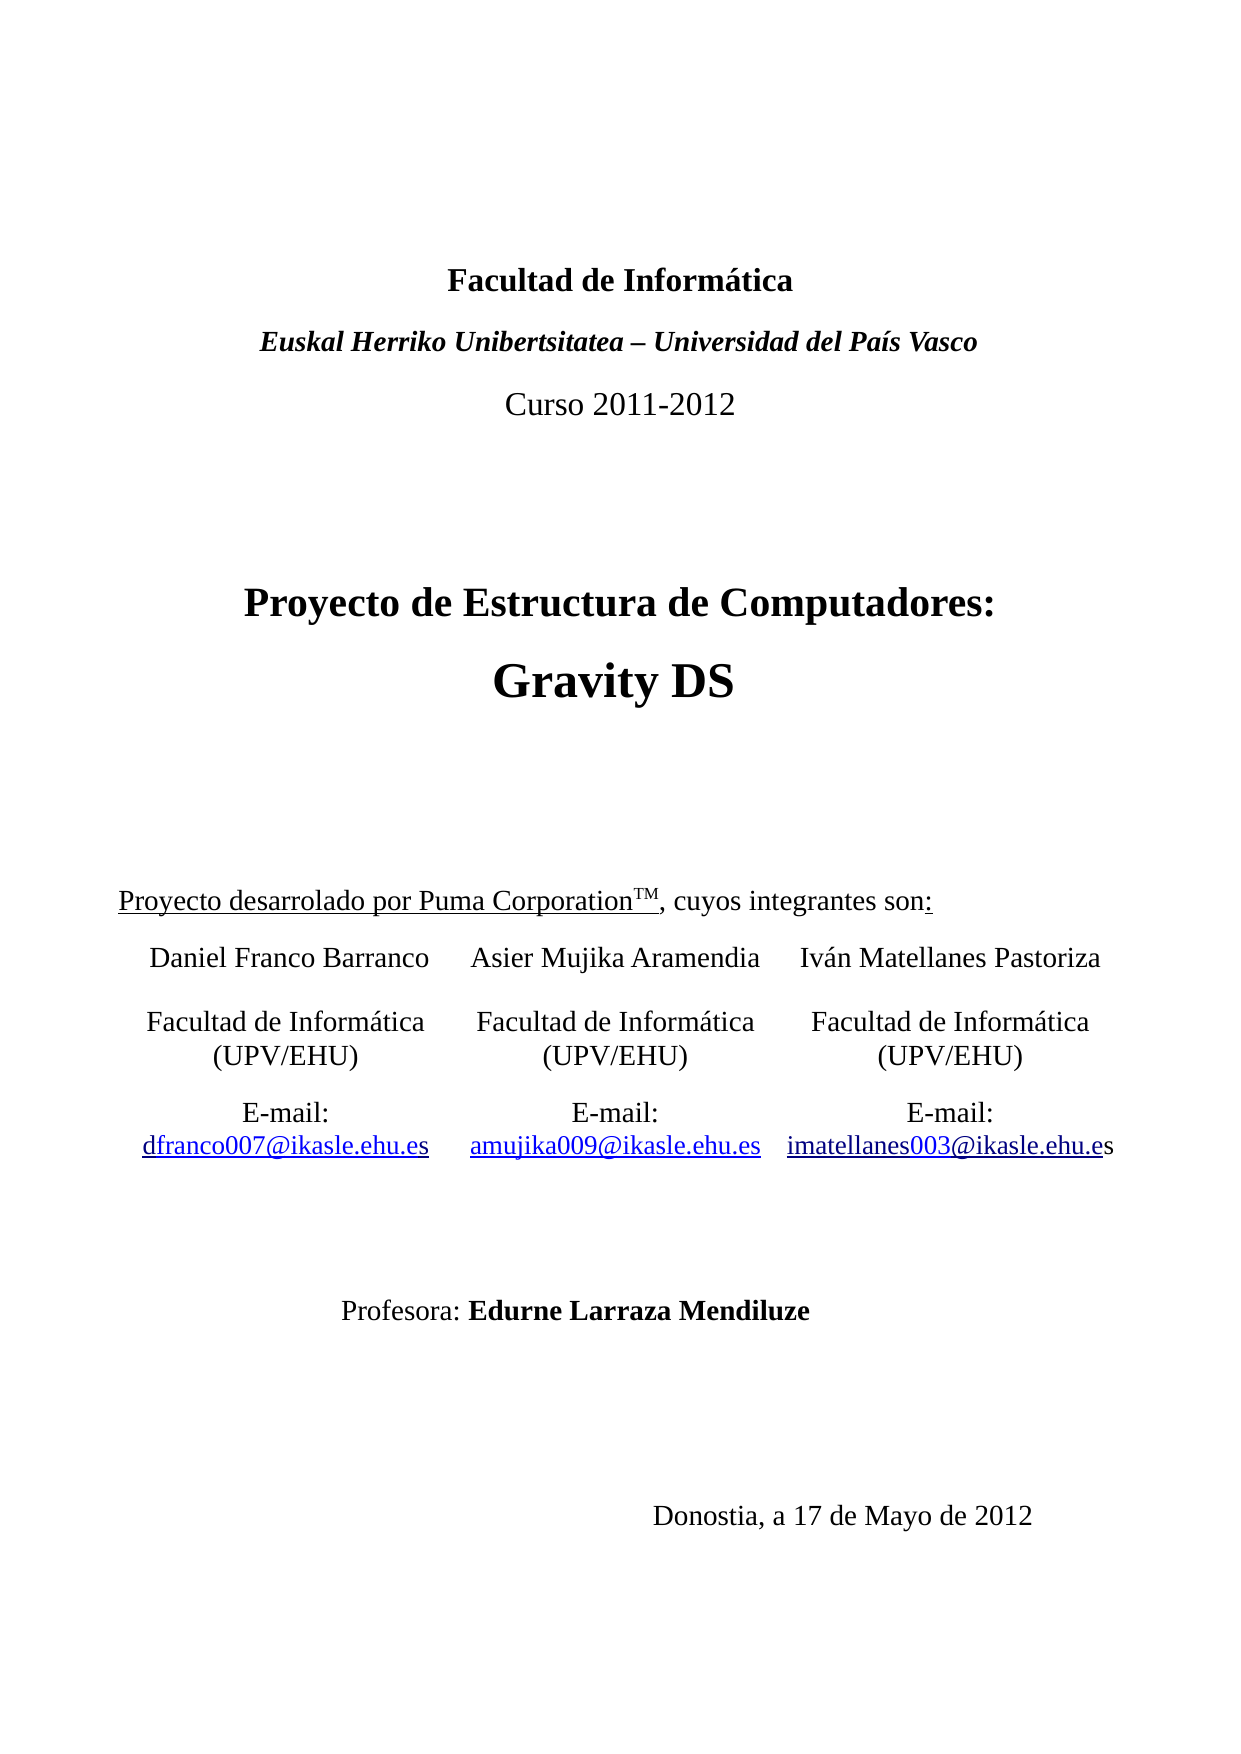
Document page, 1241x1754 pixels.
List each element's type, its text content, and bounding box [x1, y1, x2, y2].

table_cell E-mail: amujika009@ikasle.ehu.es [453, 1090, 777, 1191]
title Proyecto de Estructura de Computadores: [118, 577, 1122, 625]
table_cell E-mail: dfranco007@ikasle.ehu.es [118, 1090, 453, 1191]
title Curso 2011-2012 [118, 384, 1122, 422]
subtitle Proyecto desarrolado por Puma CorporationTM, cuyos integrantes son: [118, 883, 1122, 917]
table_cell E-mail: imatellanes003@ikasle.ehu.es [778, 1090, 1123, 1191]
table_cell Facultad de Informática (UPV/EHU) [118, 999, 453, 1090]
table_header Iván Matellanes Pastoriza [778, 935, 1123, 999]
subtitle Euskal Herriko Unibertsitatea – Universidad del País Vasco [118, 324, 1122, 358]
table_header Daniel Franco Barranco [118, 935, 453, 999]
table_cell Facultad de Informática (UPV/EHU) [453, 999, 777, 1090]
table_cell Facultad de Informática (UPV/EHU) [778, 999, 1123, 1090]
table_header Asier Mujika Aramendia [453, 935, 777, 999]
title Gravity DS [118, 651, 1122, 708]
text Donostia, a 17 de Mayo de 2012 [118, 1498, 1033, 1532]
text Profesora: Edurne Larraza Mendiluze [118, 1293, 1033, 1327]
title Facultad de Informática [118, 260, 1122, 298]
